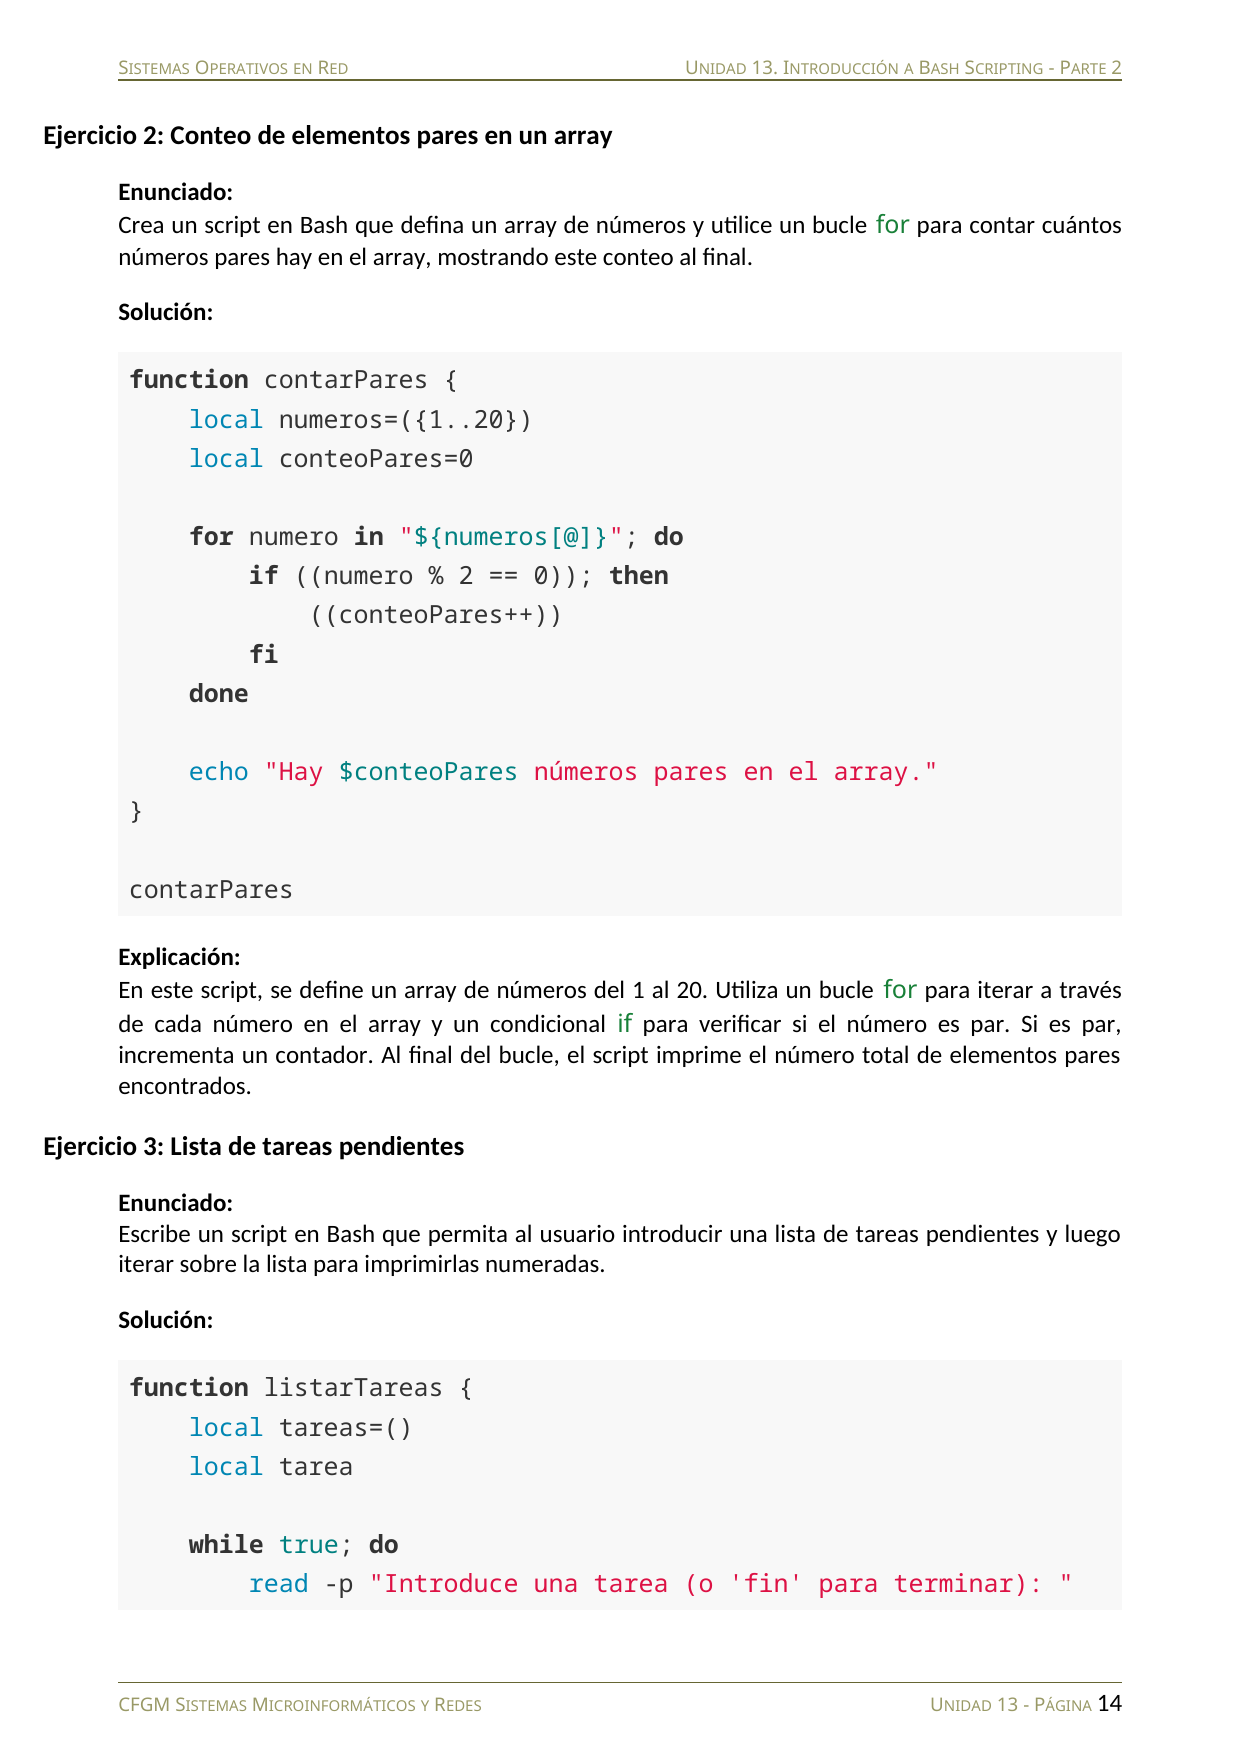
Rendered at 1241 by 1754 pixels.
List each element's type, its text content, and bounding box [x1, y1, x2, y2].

text Solución: [118, 296, 1122, 327]
text Enunciado: Crea un script en Bash que defina un array de números y utilice un bucle for para contar cuántos números pares hay en el array, mostrando este conteo al final. [118, 176, 1122, 271]
text Enunciado: Escribe un script en Bash que permita al usuario introducir una lista de tareas pendientes y luego iterar sobre la lista para imprimirlas numeradas. [118, 1188, 1122, 1279]
subtitle Ejercicio 3: Lista de tareas pendientes [43, 1129, 1122, 1163]
table_header function contarPares { local numeros=({1..20}) local conteoPares=0 for numero in "${numeros[@]}"; do if ((numero % 2 == 0)); then ((conteoPares++)) fi done echo "Hay $conteoPares números pares en el array." } contarPares [118, 352, 1122, 916]
subtitle Ejercicio 2: Conteo de elementos pares en un array [43, 118, 1122, 151]
text Solución: [118, 1304, 1122, 1335]
table_header function listarTareas { local tareas=() local tarea while true; do read -p "Introduce una tarea (o 'fin' para terminar): " [118, 1360, 1122, 1610]
text Explicación: En este script, se define un array de números del 1 al 20. Utiliza un bucle for para iterar a través de cada número en el array y un condicional if para verificar si el número es par. Si es par, incrementa un contador. Al final del bucle, el script imprime el número total de elementos pares encontrados. [118, 941, 1122, 1100]
